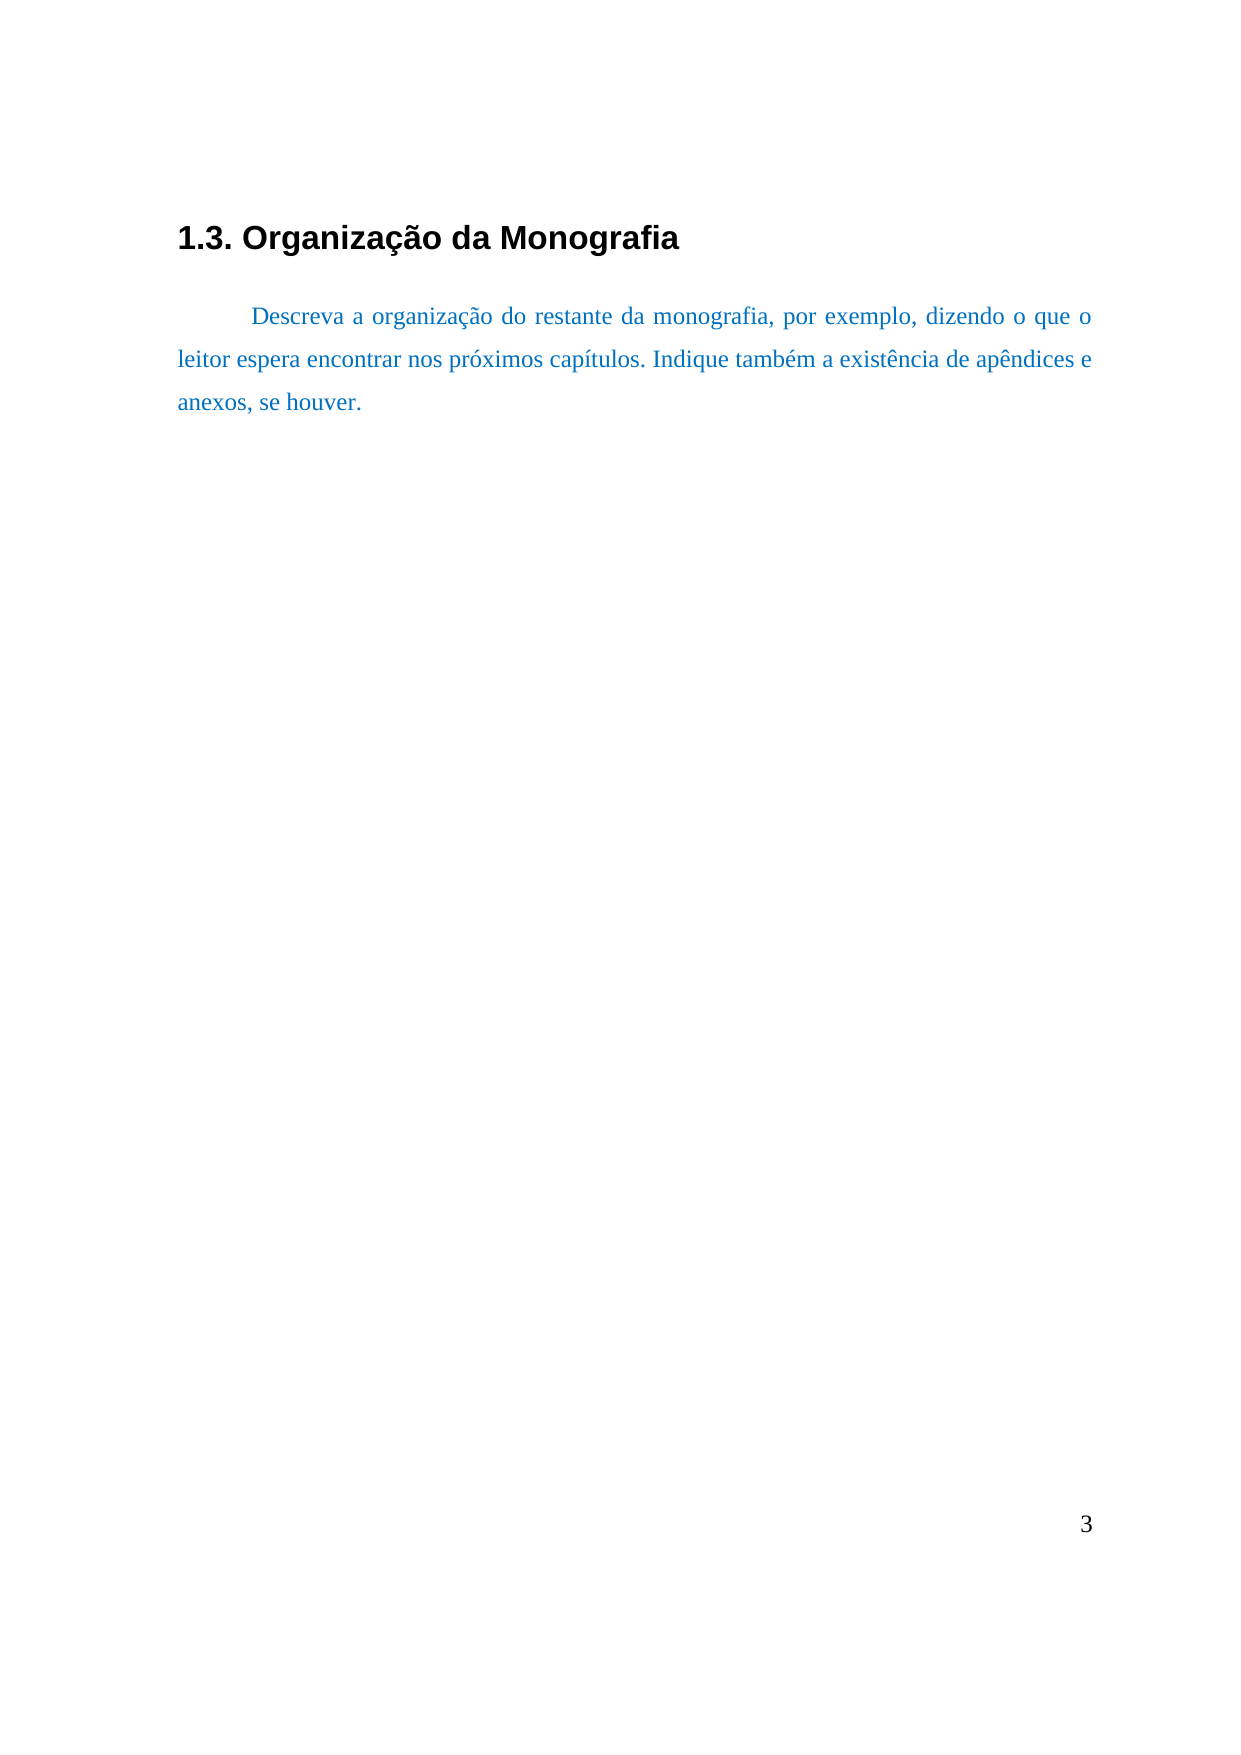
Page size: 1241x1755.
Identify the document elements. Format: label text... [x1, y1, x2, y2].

text Descreva a organização do restante da monografia, por exemplo, dizendo o que o leitor espera encontrar nos próximos capítulos. Indique também a existência de apêndices e anexos, se houver. [177, 301, 1093, 416]
subtitle 1.3. Organização da Monografia [177, 218, 1093, 257]
